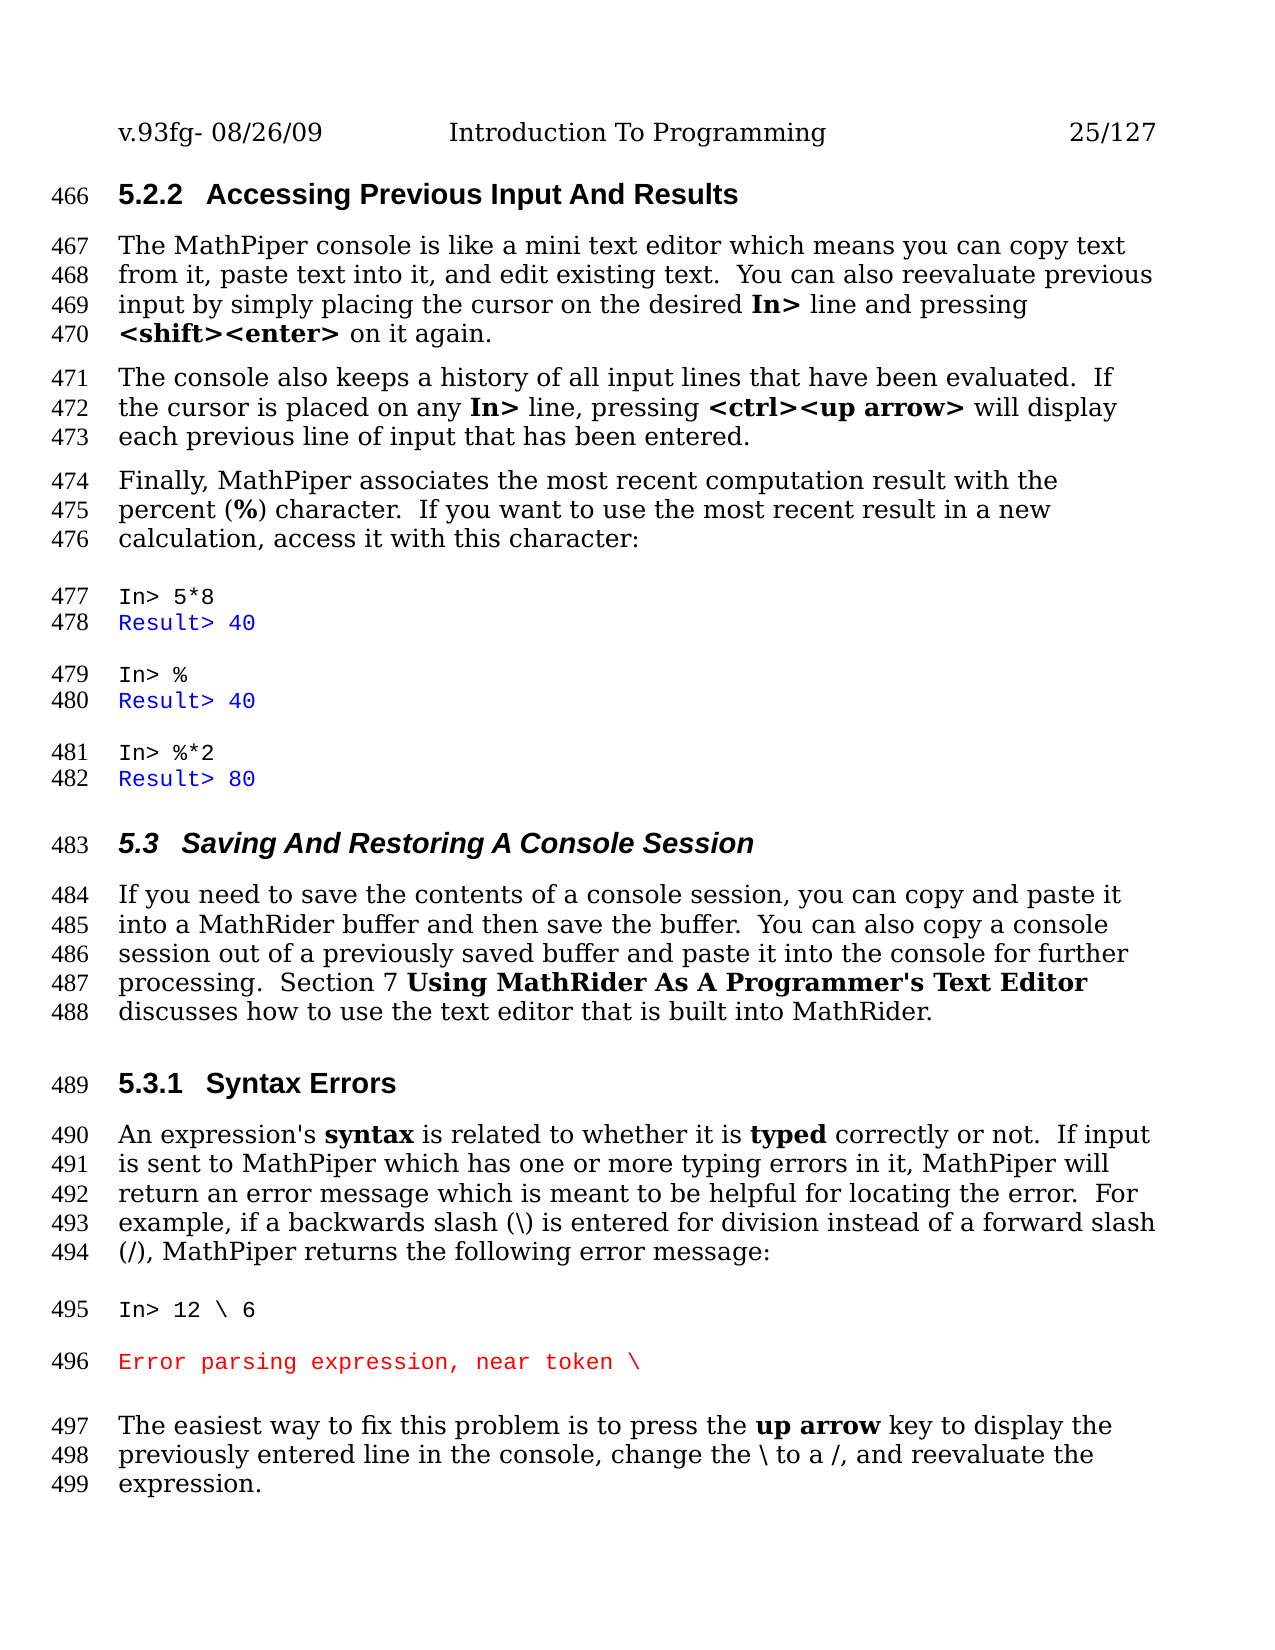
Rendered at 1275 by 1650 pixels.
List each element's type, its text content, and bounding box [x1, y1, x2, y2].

text Result> 40 [118, 689, 1157, 715]
text The console also keeps a history of all input lines that have been evaluated. If the cursor is placed on any In> line, pressing <ctrl><up arrow> will display each previous line of input that has been entered. [118, 363, 1157, 451]
subtitle Accessing Previous Input And Results [118, 177, 1157, 210]
text Result> 80 [118, 767, 1157, 793]
text In> %*2 [118, 741, 1157, 767]
subtitle Saving And Restoring A Console Session [118, 826, 1157, 860]
text Finally, MathPiper associates the most recent computation result with the percent (%) character. If you want to use the most recent result in a new calculation, access it with this character: [118, 466, 1157, 554]
text Result> 40 [118, 612, 1157, 638]
text The MathPiper console is like a mini text editor which means you can copy text from it, paste text into it, and edit existing text. You can also reevaluate previous input by simply placing the cursor on the desired In> line and pressing <shift><enter> on it again. [118, 231, 1157, 348]
text If you need to save the contents of a console session, you can copy and paste it into a MathRider buffer and then save the buffer. You can also copy a console session out of a previously saved buffer and paste it into the console for further processing. Section 7 Using MathRider As A Programmer's Text Editor discusses how to use the text editor that is built into MathRider. [118, 881, 1157, 1027]
text Error parsing expression, near token \ [118, 1350, 1157, 1376]
text The easiest way to fix this problem is to press the up arrow key to display the previously entered line in the console, change the \ to a /, and reevaluate the expression. [118, 1411, 1157, 1499]
text An expression's syntax is related to whether it is typed correctly or not. If input is sent to MathPiper which has one or more typing errors in it, MathPiper will return an error message which is meant to be helpful for locating the error. For example, if a backwards slash (\) is entered for division instead of a forward slash (/), MathPiper returns the following error message: [118, 1120, 1157, 1266]
subtitle Syntax Errors [118, 1066, 1157, 1099]
text In> 5*8 [118, 586, 1157, 612]
text In> 12 \ 6 [118, 1298, 1157, 1324]
text In> % [118, 663, 1157, 689]
